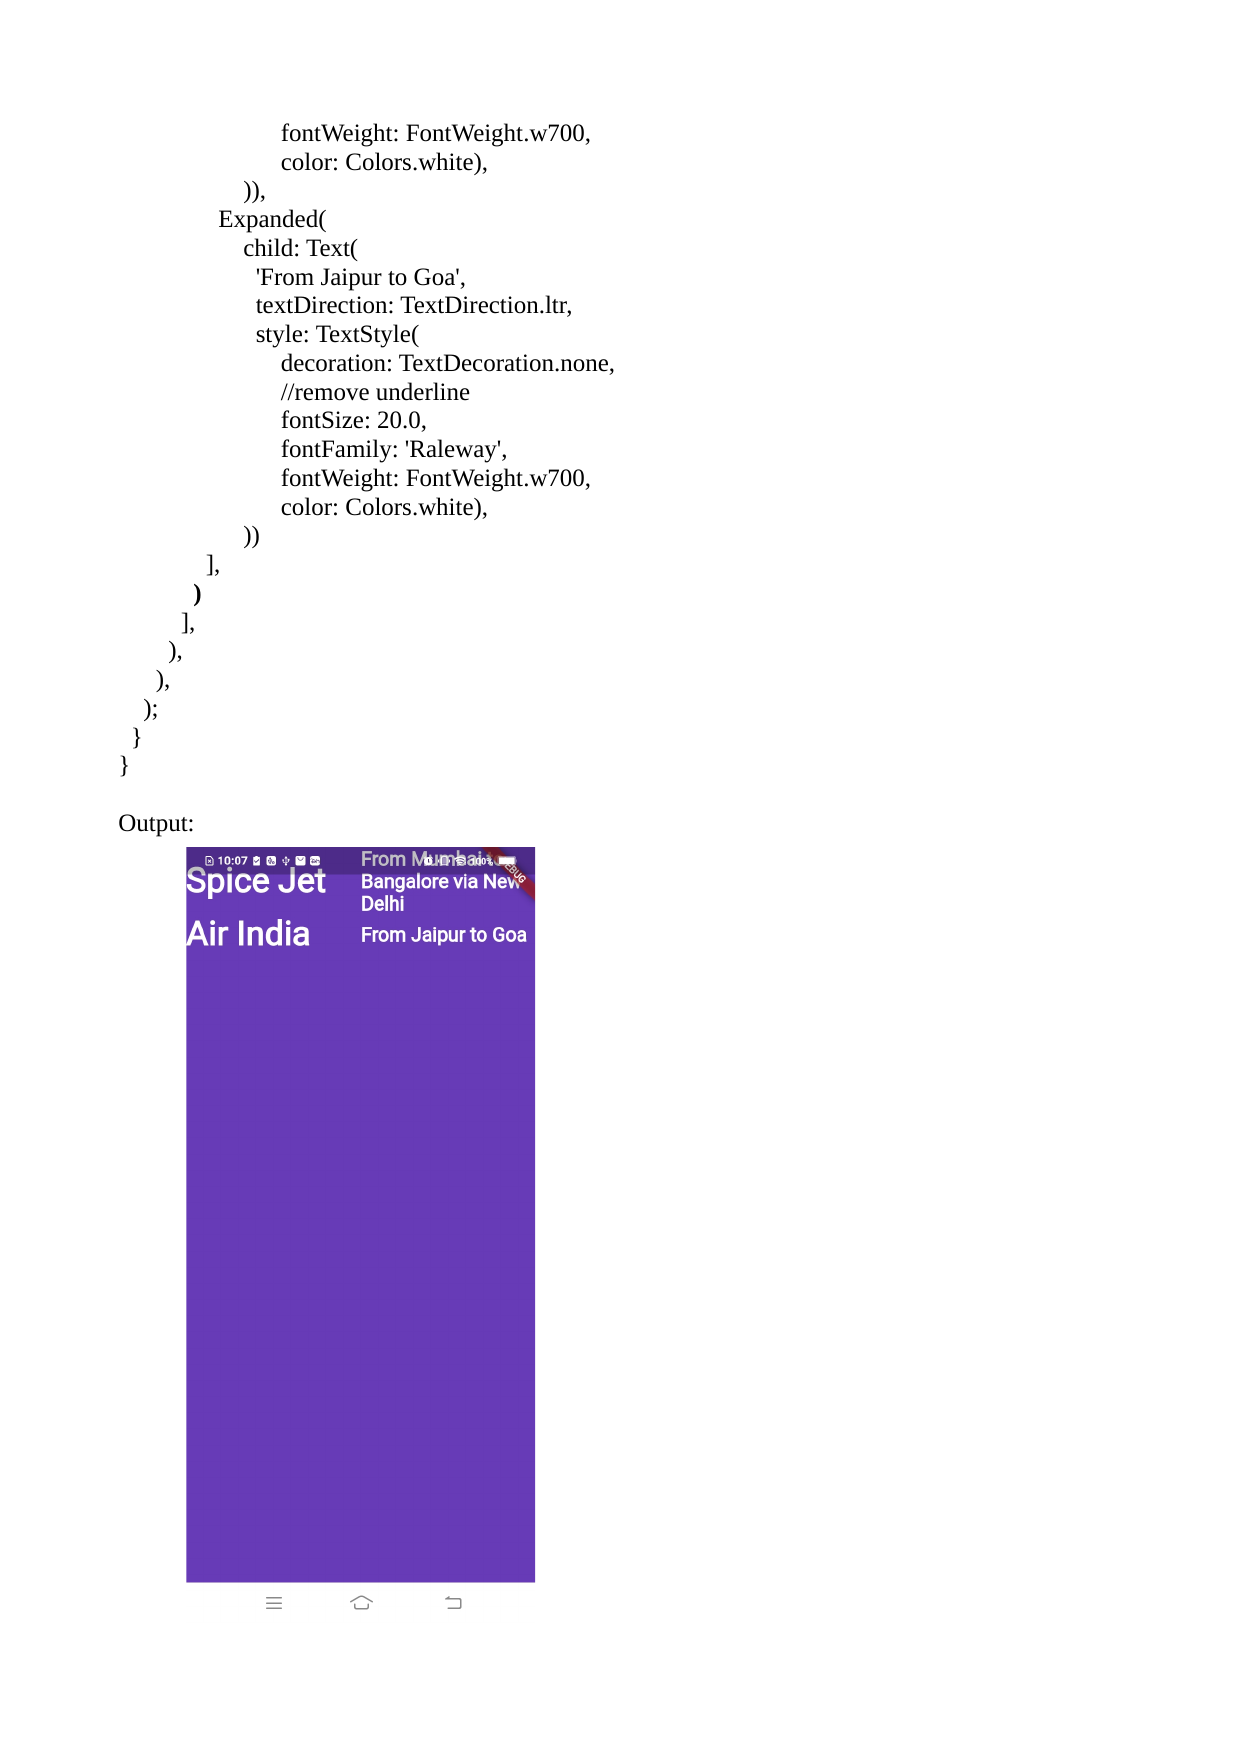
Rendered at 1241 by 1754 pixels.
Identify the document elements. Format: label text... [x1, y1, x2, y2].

text fontSize: 20.0, [118, 406, 1122, 434]
text ), [118, 664, 1122, 693]
text } [118, 722, 1122, 751]
text Output: [118, 808, 1122, 837]
text ); [118, 693, 1122, 722]
picture [186, 847, 536, 1623]
text style: TextStyle( [118, 319, 1122, 348]
text )), [118, 176, 1122, 204]
text fontWeight: FontWeight.w700, [118, 463, 1122, 492]
text color: Colors.white), [118, 492, 1122, 521]
text decoration: TextDecoration.none, [118, 348, 1122, 377]
text color: Colors.white), [118, 147, 1122, 176]
text ], [118, 607, 1122, 636]
text textDirection: TextDirection.ltr, [118, 291, 1122, 319]
text fontWeight: FontWeight.w700, [118, 118, 1122, 147]
text ], [118, 549, 1122, 578]
text child: Text( [118, 233, 1122, 262]
text //remove underline [118, 377, 1122, 406]
text )) [118, 521, 1122, 549]
text Expanded( [118, 204, 1122, 233]
text } [118, 751, 1122, 779]
text ), [118, 636, 1122, 664]
text ) [118, 578, 1122, 607]
text fontFamily: 'Raleway', [118, 434, 1122, 463]
text 'From Jaipur to Goa', [118, 262, 1122, 291]
